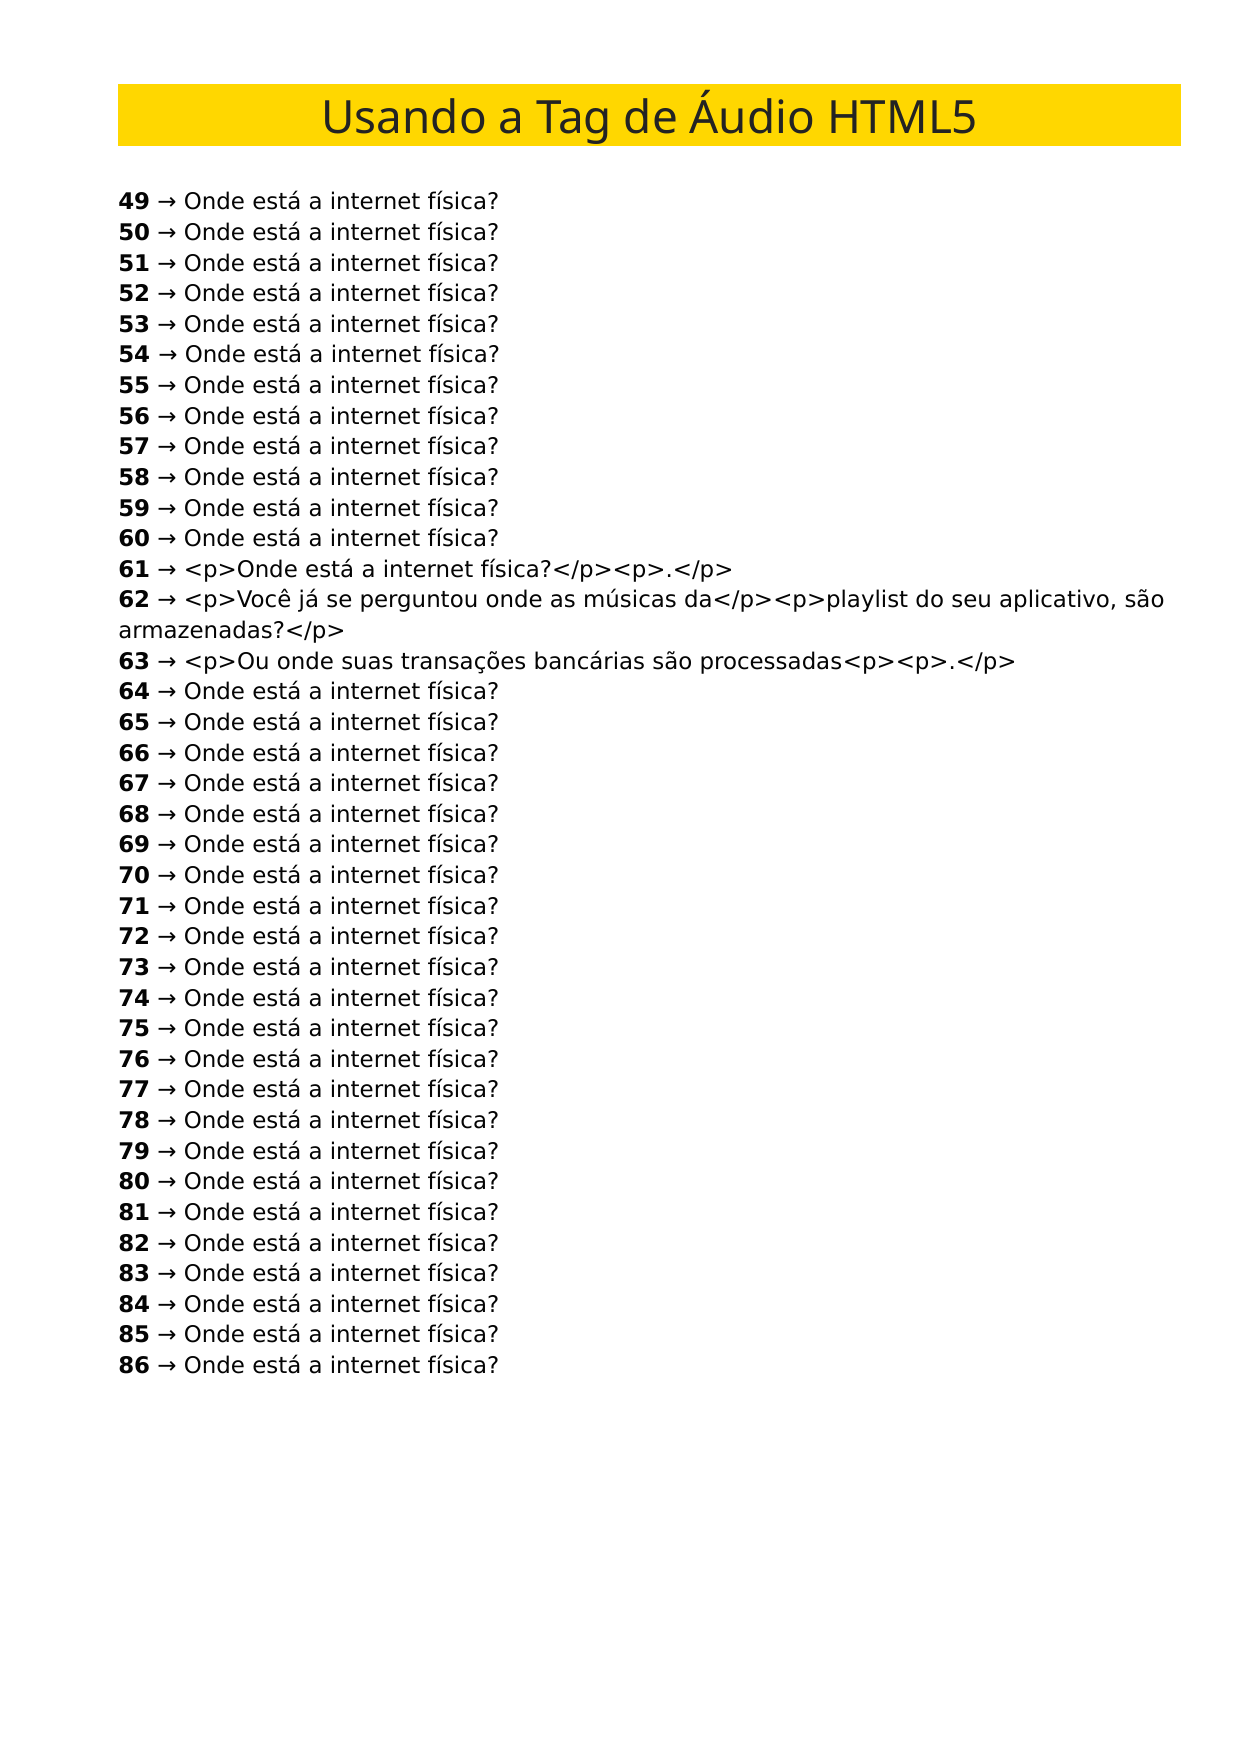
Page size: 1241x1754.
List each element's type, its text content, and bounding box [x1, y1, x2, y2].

subtitle 71 → Onde está a internet física? [118, 893, 1181, 919]
subtitle 62 → <p>Você já se perguntou onde as músicas da</p><p>playlist do seu aplicativo, são armazenadas?</p> [118, 587, 1181, 644]
subtitle 85 → Onde está a internet física? [118, 1322, 1181, 1348]
subtitle 76 → Onde está a internet física? [118, 1046, 1181, 1073]
subtitle 80 → Onde está a internet física? [118, 1168, 1181, 1195]
subtitle 68 → Onde está a internet física? [118, 801, 1181, 828]
subtitle 73 → Onde está a internet física? [118, 954, 1181, 981]
subtitle 49 → Onde está a internet física? [118, 188, 1181, 215]
subtitle 54 → Onde está a internet física? [118, 342, 1181, 368]
subtitle 72 → Onde está a internet física? [118, 923, 1181, 950]
subtitle 77 → Onde está a internet física? [118, 1077, 1181, 1103]
subtitle 51 → Onde está a internet física? [118, 250, 1181, 276]
subtitle 58 → Onde está a internet física? [118, 464, 1181, 491]
subtitle 60 → Onde está a internet física? [118, 525, 1181, 552]
subtitle 66 → Onde está a internet física? [118, 740, 1181, 766]
subtitle 79 → Onde está a internet física? [118, 1138, 1181, 1164]
subtitle 78 → Onde está a internet física? [118, 1107, 1181, 1134]
subtitle 63 → <p>Ou onde suas transações bancárias são processadas<p><p>.</p> [118, 648, 1181, 674]
subtitle 84 → Onde está a internet física? [118, 1291, 1181, 1318]
subtitle 61 → <p>Onde está a internet física?</p><p>.</p> [118, 556, 1181, 583]
subtitle 50 → Onde está a internet física? [118, 219, 1181, 246]
subtitle 67 → Onde está a internet física? [118, 770, 1181, 797]
subtitle 74 → Onde está a internet física? [118, 985, 1181, 1011]
subtitle 57 → Onde está a internet física? [118, 433, 1181, 460]
subtitle 82 → Onde está a internet física? [118, 1230, 1181, 1256]
subtitle 69 → Onde está a internet física? [118, 832, 1181, 858]
subtitle 75 → Onde está a internet física? [118, 1015, 1181, 1042]
subtitle 56 → Onde está a internet física? [118, 403, 1181, 429]
subtitle 55 → Onde está a internet física? [118, 372, 1181, 399]
subtitle 52 → Onde está a internet física? [118, 280, 1181, 307]
subtitle 53 → Onde está a internet física? [118, 311, 1181, 338]
subtitle 81 → Onde está a internet física? [118, 1199, 1181, 1226]
subtitle 70 → Onde está a internet física? [118, 862, 1181, 889]
subtitle 64 → Onde está a internet física? [118, 678, 1181, 705]
subtitle 59 → Onde está a internet física? [118, 495, 1181, 521]
subtitle 65 → Onde está a internet física? [118, 709, 1181, 736]
subtitle 86 → Onde está a internet física? [118, 1352, 1181, 1379]
subtitle 83 → Onde está a internet física? [118, 1260, 1181, 1287]
